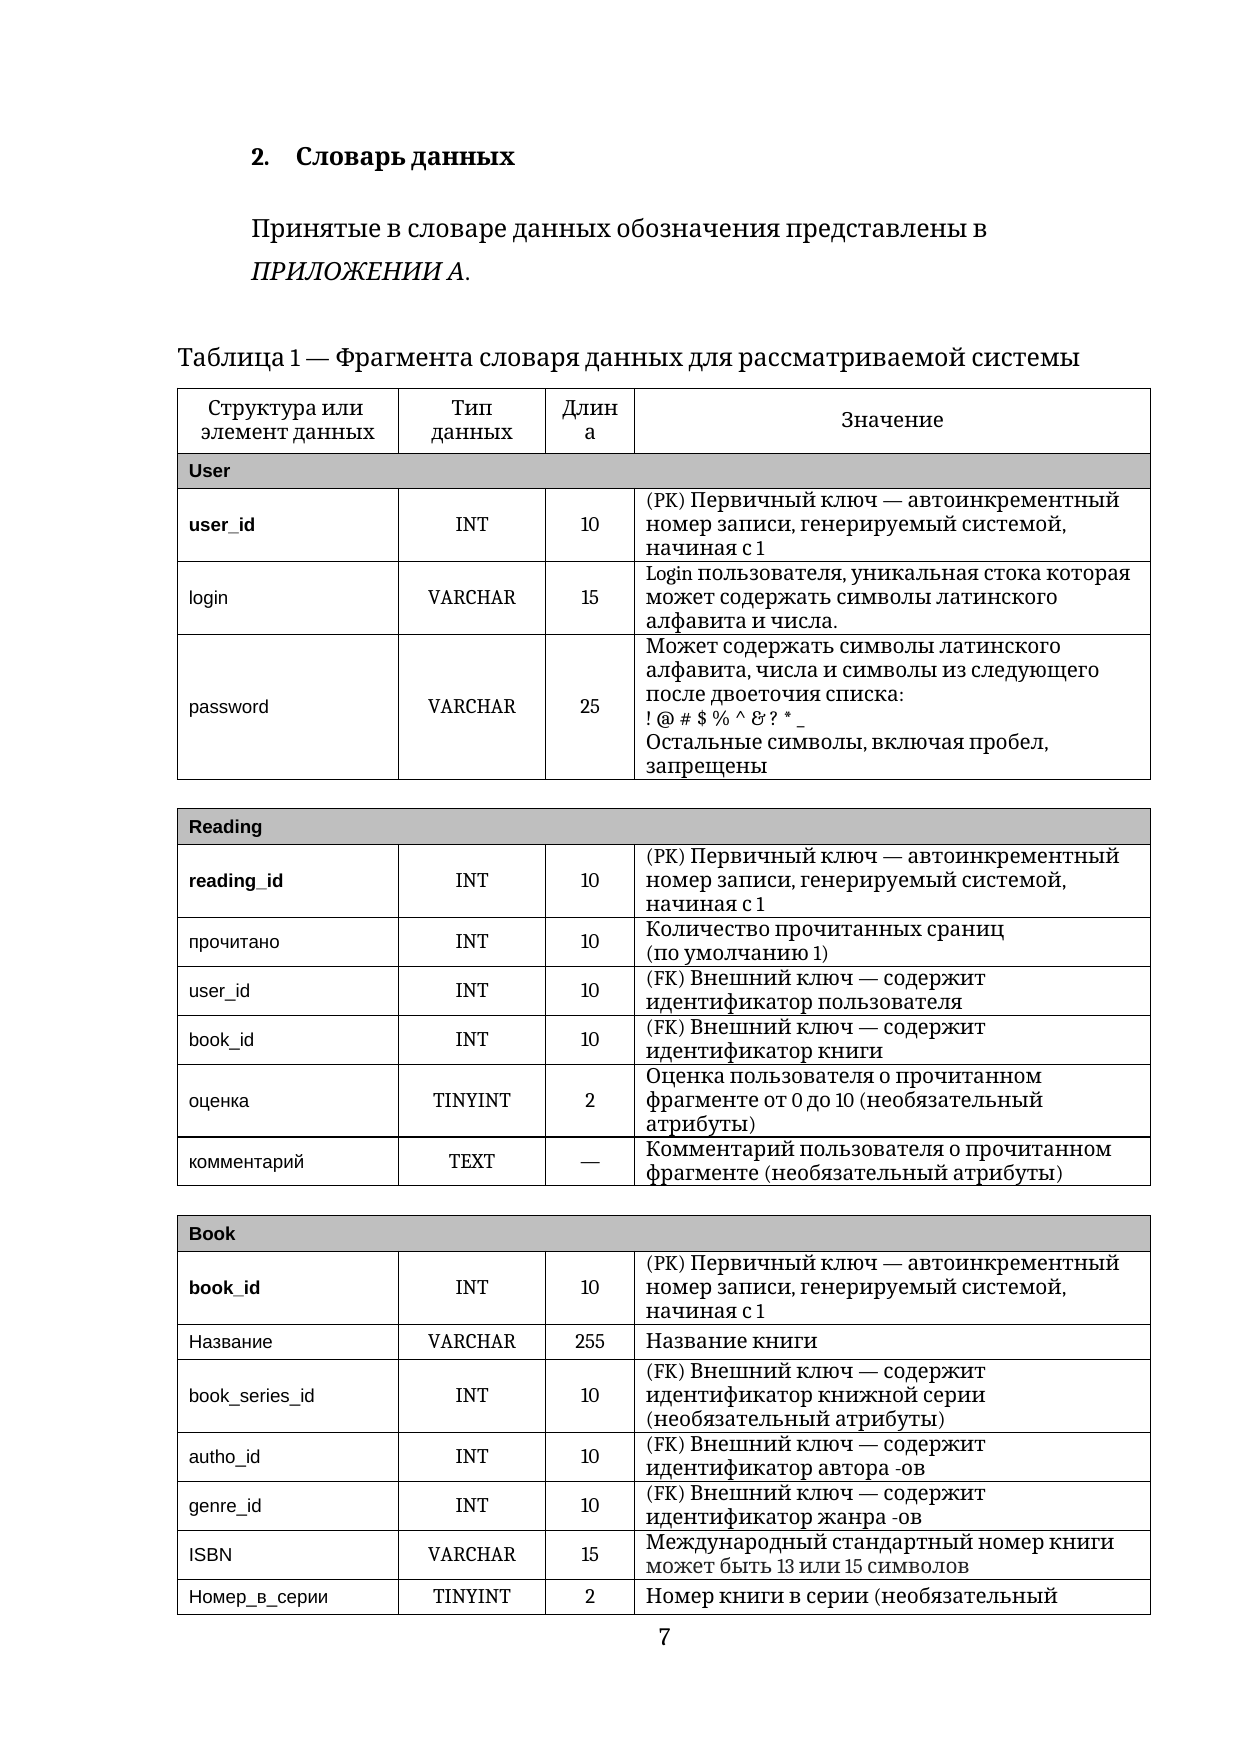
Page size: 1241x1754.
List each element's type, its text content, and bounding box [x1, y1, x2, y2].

list Словарь данных [251, 143, 1152, 172]
table_cell Номер книги в серии (необязательный [635, 1580, 1150, 1614]
table_cell INT [399, 1016, 545, 1063]
table_cell Количество прочитанных сраниц (по умолчанию 1) [635, 918, 1150, 966]
table_cell INT [399, 845, 545, 917]
table_cell (PK) Первичный ключ — автоинкрементный номер записи, генерируемый системой, начиная с 1 [635, 1252, 1150, 1323]
table_cell user_id [178, 967, 398, 1014]
table_cell 10 [546, 845, 634, 917]
table_cell TEXT [399, 1138, 545, 1185]
table_cell VARCHAR [399, 1325, 545, 1359]
table_cell 255 [546, 1325, 634, 1359]
table_cell Оценка пользователя о прочитанном фрагменте от 0 до 10 (необязательный атрибуты) [635, 1065, 1150, 1136]
table_cell прочитано [178, 918, 398, 966]
table_cell VARCHAR [399, 635, 545, 778]
table_cell 15 [546, 1531, 634, 1579]
table_cell 25 [546, 635, 634, 778]
table_cell ISBN [178, 1531, 398, 1579]
table_cell (FK) Внешний ключ — содержит идентификатор пользователя [635, 967, 1150, 1014]
table_cell INT [399, 1433, 545, 1481]
table_cell 10 [546, 918, 634, 966]
table_cell INT [399, 489, 545, 561]
table_cell genre_id [178, 1482, 398, 1530]
table_cell reading_id [178, 845, 398, 917]
table_cell Login пользователя, уникальная стока которая может содержать символы латинского алфавита и числа. [635, 562, 1150, 634]
table_cell (PK) Первичный ключ — автоинкрементный номер записи, генерируемый системой, начиная с 1 [635, 845, 1150, 917]
table_cell book_series_id [178, 1360, 398, 1432]
table_cell (FK) Внешний ключ — содержит идентификатор автора -ов [635, 1433, 1150, 1481]
table_cell INT [399, 1360, 545, 1432]
table_cell Номер_в_серии [178, 1580, 398, 1614]
table_cell autho_id [178, 1433, 398, 1481]
text Таблица 1 — Фрагмента словаря данных для рассматриваемой системы [177, 344, 1152, 373]
table_cell 10 [546, 1016, 634, 1063]
table_cell INT [399, 1252, 545, 1323]
table_cell Может содержать символы латинского алфавита, числа и символы из следующего после двоеточия списка: ! @ # $ % ^ & ? * _ Остальные символы, включая пробел, запрещены [635, 635, 1150, 778]
table_cell 10 [546, 1433, 634, 1481]
table_cell VARCHAR [399, 1531, 545, 1579]
table_header Тип данных [399, 389, 545, 452]
table_cell Название книги [635, 1325, 1150, 1359]
table_cell 2 [546, 1065, 634, 1136]
table_cell book_id [178, 1252, 398, 1323]
table_cell 10 [546, 967, 634, 1014]
table_cell user_id [178, 489, 398, 561]
table_cell login [178, 562, 398, 634]
table_cell (PK) Первичный ключ — автоинкрементный номер записи, генерируемый системой, начиная с 1 [635, 489, 1150, 561]
table_cell VARCHAR [399, 562, 545, 634]
table_cell TINYINT [399, 1065, 545, 1136]
table_cell User [178, 454, 1150, 488]
table_header Book [178, 1216, 1150, 1251]
table_header Длина [546, 389, 634, 452]
table_cell — [546, 1138, 634, 1185]
table_cell комментарий [178, 1138, 398, 1185]
table_cell 2 [546, 1580, 634, 1614]
table_header Значение [635, 389, 1150, 452]
table_cell INT [399, 1482, 545, 1530]
table_cell password [178, 635, 398, 778]
table_cell 10 [546, 1482, 634, 1530]
table_cell (FK) Внешний ключ — содержит идентификатор книжной серии (необязательный атрибуты) [635, 1360, 1150, 1432]
table_cell 10 [546, 489, 634, 561]
table_cell book_id [178, 1016, 398, 1063]
text Принятые в словаре данных обозначения представлены в ПРИЛОЖЕНИИ А. [251, 215, 1152, 287]
table_cell Комментарий пользователя о прочитанном фрагменте (необязательный атрибуты) [635, 1138, 1150, 1185]
table_cell INT [399, 918, 545, 966]
table_header Reading [178, 809, 1150, 844]
table_cell 10 [546, 1252, 634, 1323]
table_cell Международный стандартный номер книги может быть 13 или 15 символов [635, 1531, 1150, 1579]
table_cell INT [399, 967, 545, 1014]
table_header Структура или элемент данных [178, 389, 398, 452]
table_cell Название [178, 1325, 398, 1359]
table_cell оценка [178, 1065, 398, 1136]
table_cell 10 [546, 1360, 634, 1432]
table_cell TINYINT [399, 1580, 545, 1614]
table_cell 15 [546, 562, 634, 634]
table_cell (FK) Внешний ключ — содержит идентификатор книги [635, 1016, 1150, 1063]
table_cell (FK) Внешний ключ — содержит идентификатор жанра -ов [635, 1482, 1150, 1530]
